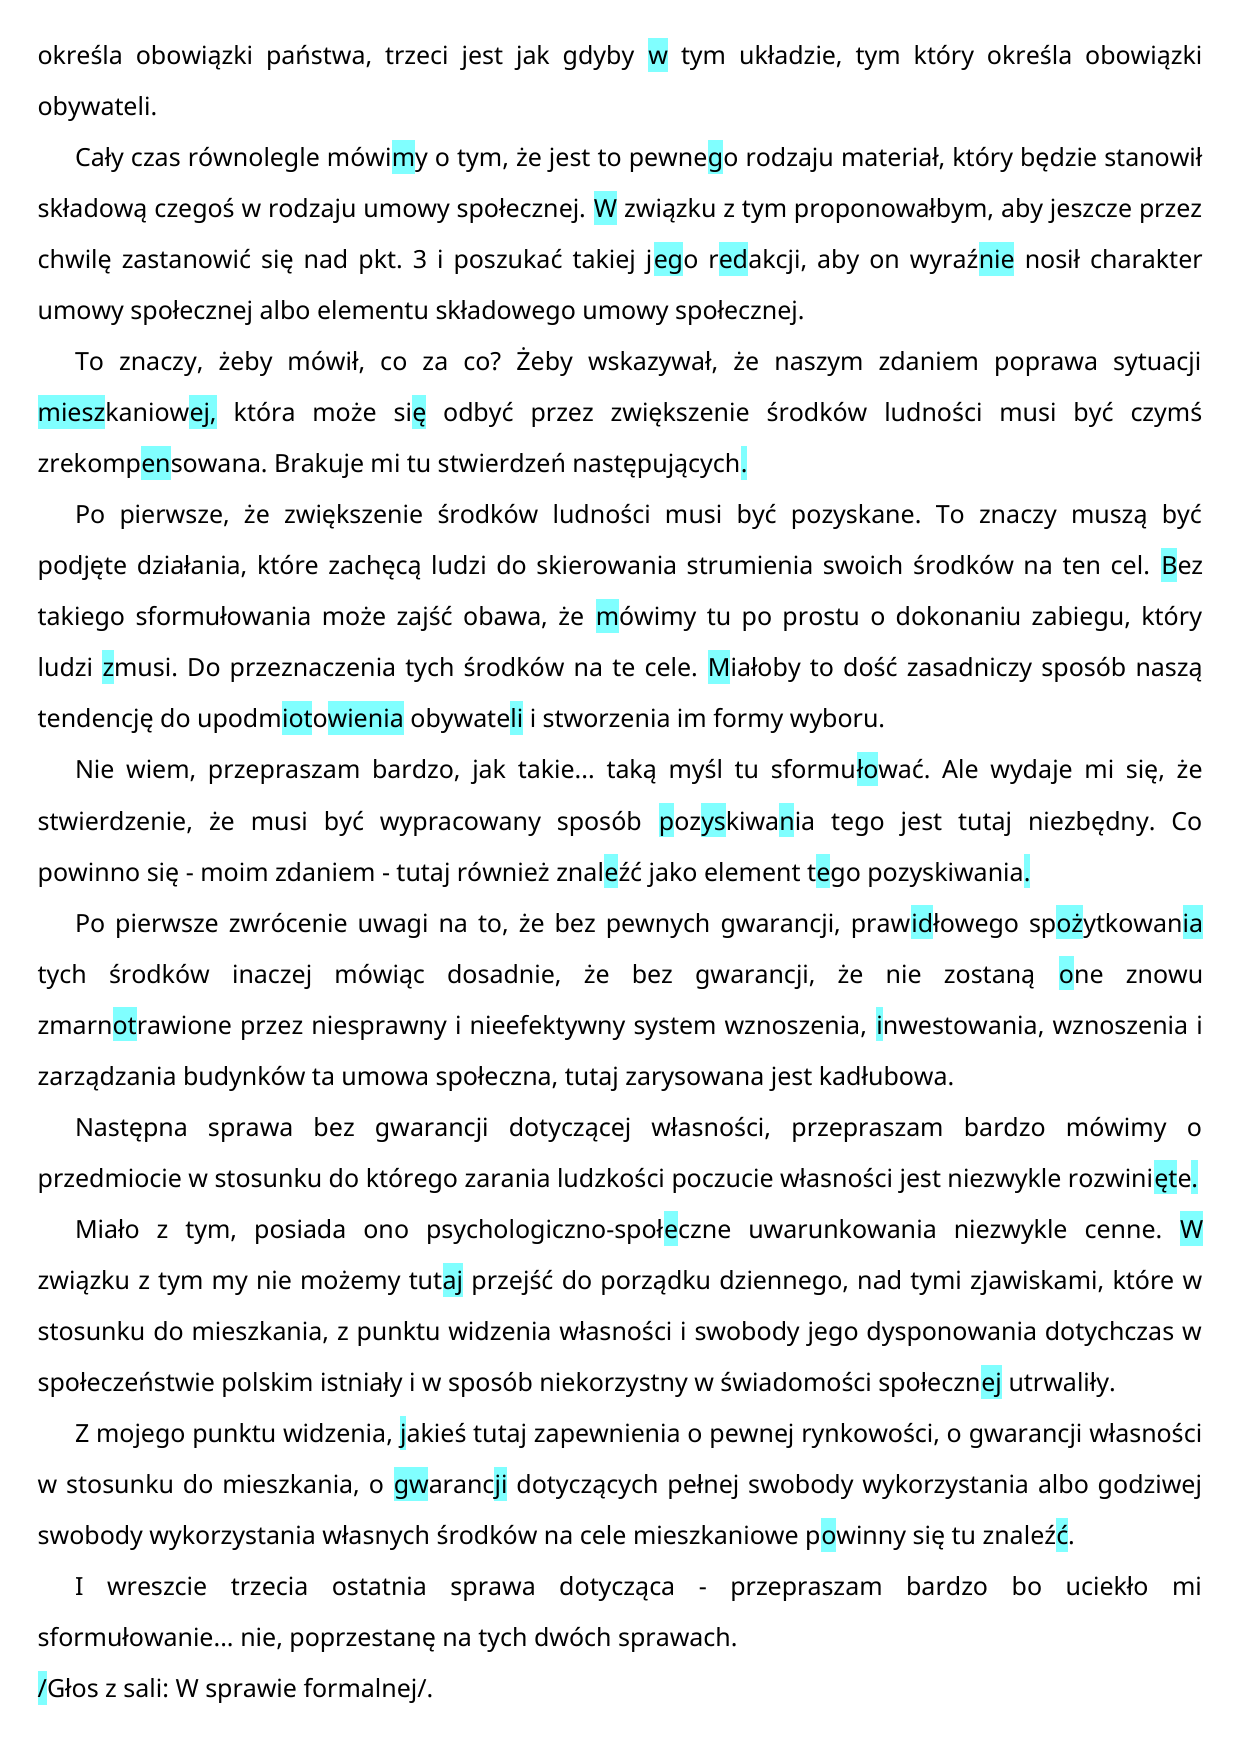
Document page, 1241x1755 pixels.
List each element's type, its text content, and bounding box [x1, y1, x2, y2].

text Nie wiem, przepraszam bardzo, jak takie... taką myśl tu sformułować. Ale wydaje mi się, że stwierdzenie, że musi być wypracowany sposób pozyskiwania tego jest tutaj niezbędny. Co powinno się - moim zdaniem - tutaj również znaleźć jako element tego pozyskiwania. [37, 752, 1203, 888]
text To znaczy, żeby mówił, co za co? Żeby wskazywał, że naszym zdaniem poprawa sytuacji mieszkaniowej, która może się odbyć przez zwiększenie środków ludności musi być czymś zrekompensowana. Brakuje mi tu stwierdzeń następujących. [37, 344, 1203, 480]
text Następna sprawa bez gwarancji dotyczącej własności, przepraszam bardzo mówimy o przedmiocie w stosunku do którego zarania ludzkości poczucie własności jest niezwykle rozwinięte. [37, 1109, 1203, 1194]
text Cały czas równolegle mówimy o tym, że jest to pewnego rodzaju materiał, który będzie stanowił składową czegoś w rodzaju umowy społecznej. W związku z tym proponowałbym, aby jeszcze przez chwilę zastanowić się nad pkt. 3 i poszukać takiej jego redakcji, aby on wyraźnie nosił charakter umowy społecznej albo elementu składowego umowy społecznej. [37, 139, 1203, 327]
text określa obowiązki państwa, trzeci jest jak gdyby w tym układzie, tym który określa obowiązki obywateli. [37, 37, 1203, 123]
text Po pierwsze zwrócenie uwagi na to, że bez pewnych gwarancji, prawidłowego spożytkowania tych środków inaczej mówiąc dosadnie, że bez gwarancji, że nie zostaną one znowu zmarnotrawione przez niesprawny i nieefektywny system wznoszenia, inwestowania, wznoszenia i zarządzania budynków ta umowa społeczna, tutaj zarysowana jest kadłubowa. [37, 905, 1203, 1092]
text Miało z tym, posiada ono psychologiczno-społeczne uwarunkowania niezwykle cenne. W związku z tym my nie możemy tutaj przejść do porządku dziennego, nad tymi zjawiskami, które w stosunku do mieszkania, z punktu widzenia własności i swobody jego dysponowania dotychczas w społeczeństwie polskim istniały i w sposób niekorzystny w świadomości społecznej utrwaliły. [37, 1211, 1203, 1399]
text Po pierwsze, że zwiększenie środków ludności musi być pozyskane. To znaczy muszą być podjęte działania, które zachęcą ludzi do skierowania strumienia swoich środków na ten cel. Bez takiego sformułowania może zajść obawa, że mówimy tu po prostu o dokonaniu zabiegu, który ludzi zmusi. Do przeznaczenia tych środków na te cele. Miałoby to dość zasadniczy sposób naszą tendencję do upodmiotowienia obywateli i stworzenia im formy wyboru. [37, 497, 1203, 735]
text Z mojego punktu widzenia, jakieś tutaj zapewnienia o pewnej rynkowości, o gwarancji własności w stosunku do mieszkania, o gwarancji dotyczących pełnej swobody wykorzystania albo godziwej swobody wykorzystania własnych środków na cele mieszkaniowe powinny się tu znaleźć. [37, 1416, 1203, 1552]
text /Głos z sali: W sprawie formalnej/. [37, 1671, 1203, 1705]
text I wreszcie trzecia ostatnia sprawa dotycząca - przepraszam bardzo bo uciekło mi sformułowanie... nie, poprzestanę na tych dwóch sprawach. [37, 1569, 1203, 1654]
